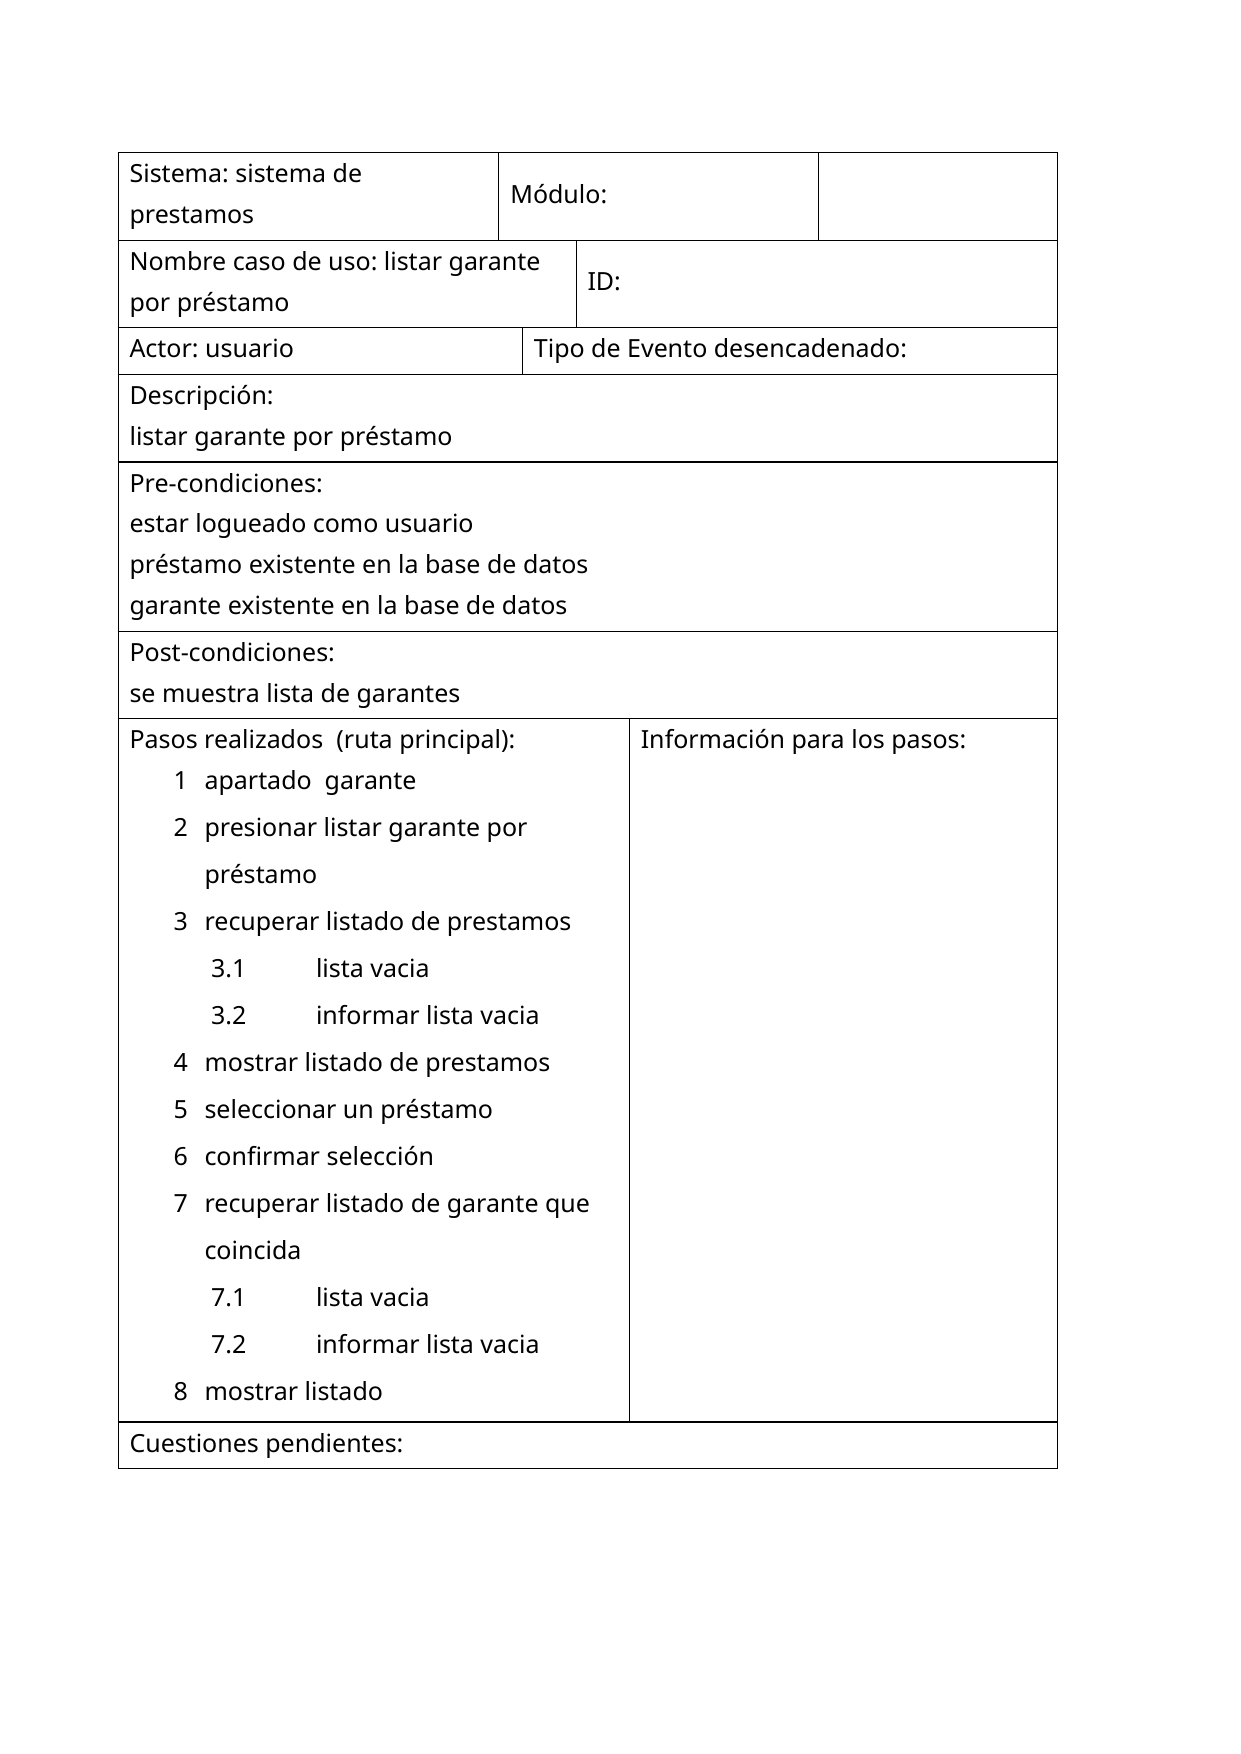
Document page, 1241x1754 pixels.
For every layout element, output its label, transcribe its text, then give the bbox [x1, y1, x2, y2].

table_cell Pre-condiciones: estar logueado como usuario préstamo existente en la base de datos garante existente en la base de datos [119, 463, 1057, 631]
table_cell ID: [577, 241, 1057, 327]
table_header Sistema: sistema de prestamos [119, 153, 498, 240]
table_header Módulo: [499, 153, 818, 240]
table_cell Descripción: listar garante por préstamo [119, 375, 1057, 461]
table_cell Información para los pasos: [630, 719, 1057, 1421]
table_cell Post-condiciones: se muestra lista de garantes [119, 632, 1057, 718]
table_cell Tipo de Evento desencadenado: [523, 328, 1057, 374]
table_cell Pasos realizados (ruta principal): apartado garante presionar listar garante por préstamo recuperar listado de prestamos lista vacia informar lista vacia mostrar listado de prestamos seleccionar un préstamo confirmar selección recuperar listado de garante que coincida lista vacia informar lista vacia mostrar listado [119, 719, 629, 1421]
table_cell Nombre caso de uso: listar garante por préstamo [119, 241, 576, 327]
table_header [819, 153, 1057, 240]
table_cell Actor: usuario [119, 328, 522, 374]
table_cell Cuestiones pendientes: [119, 1423, 1057, 1468]
